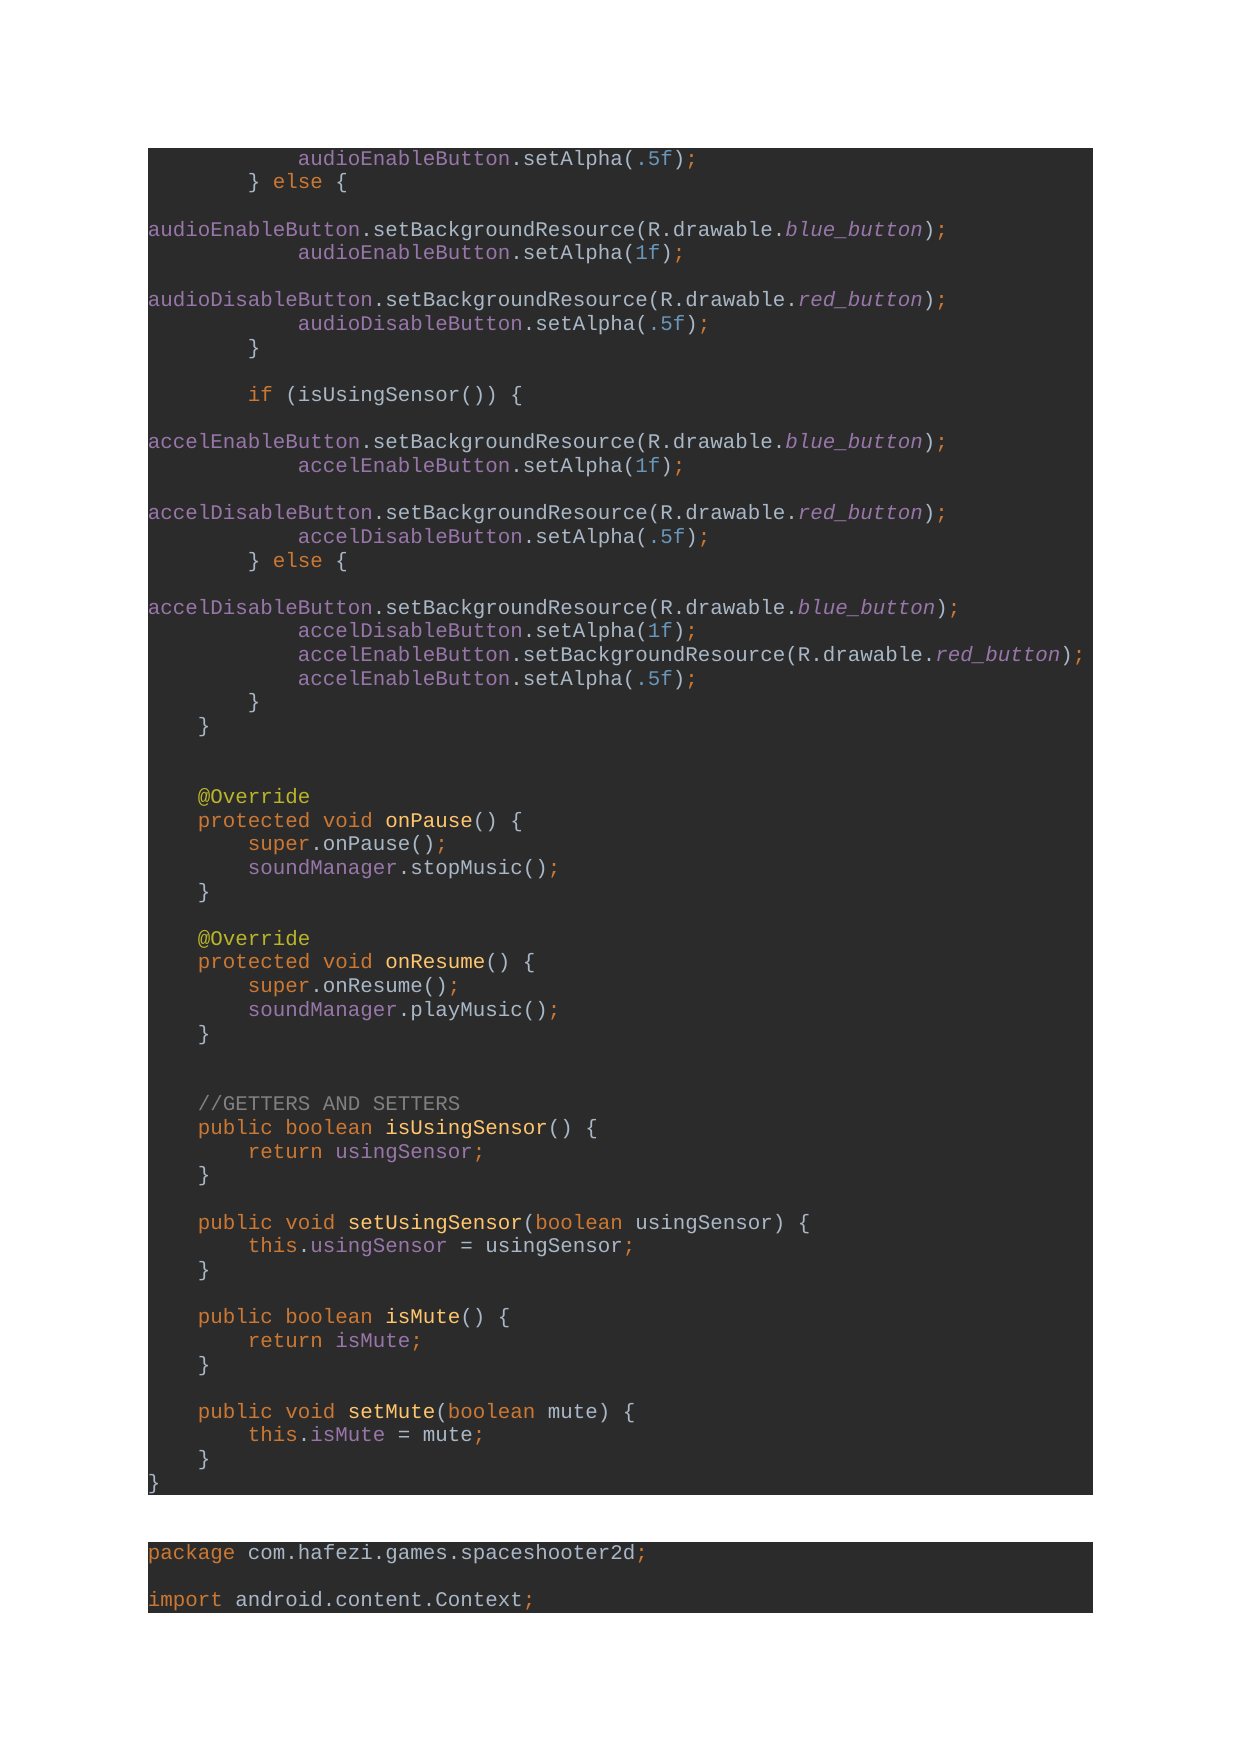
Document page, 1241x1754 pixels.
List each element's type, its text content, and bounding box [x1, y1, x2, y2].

text audioEnableButton.setAlpha(.5f); } else { audioEnableButton.setBackgroundResource(R.drawable.blue_button); audioEnableButton.setAlpha(1f); audioDisableButton.setBackgroundResource(R.drawable.red_button); audioDisableButton.setAlpha(.5f); } if (isUsingSensor()) { accelEnableButton.setBackgroundResource(R.drawable.blue_button); accelEnableButton.setAlpha(1f); accelDisableButton.setBackgroundResource(R.drawable.red_button); accelDisableButton.setAlpha(.5f); } else { accelDisableButton.setBackgroundResource(R.drawable.blue_button); accelDisableButton.setAlpha(1f); accelEnableButton.setBackgroundResource(R.drawable.red_button); accelEnableButton.setAlpha(.5f); } } @Override protected void onPause() { super.onPause(); soundManager.stopMusic(); } @Override protected void onResume() { super.onResume(); soundManager.playMusic(); } //GETTERS AND SETTERS public boolean isUsingSensor() { return usingSensor; } public void setUsingSensor(boolean usingSensor) { this.usingSensor = usingSensor; } public boolean isMute() { return isMute; } public void setMute(boolean mute) { this.isMute = mute; } } [148, 148, 1093, 1495]
text package com.hafezi.games.spaceshooter2d; import android.content.Context; [148, 1542, 1093, 1613]
